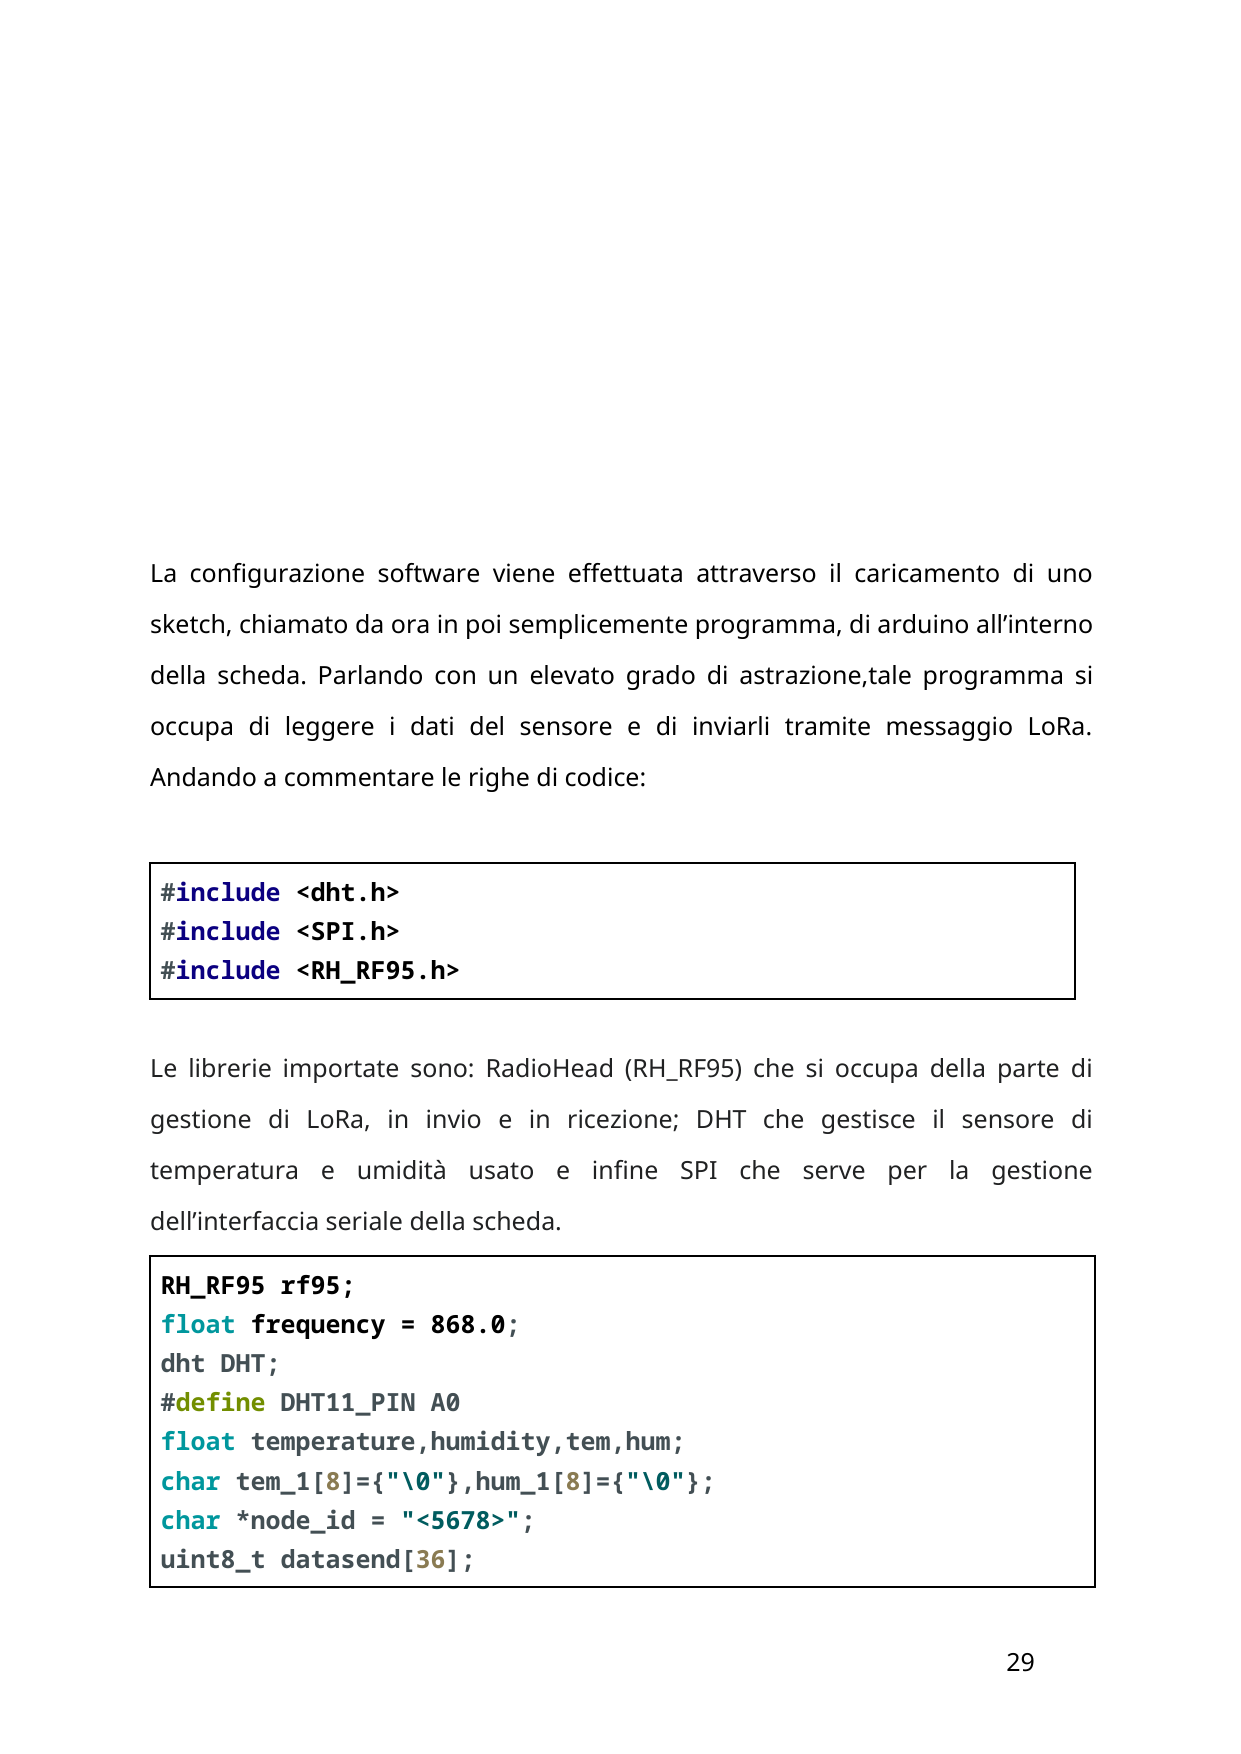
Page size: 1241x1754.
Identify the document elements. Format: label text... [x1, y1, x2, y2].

text Le librerie importate sono: RadioHead (RH_RF95) che si occupa della parte di gestione di LoRa, in invio e in ricezione; DHT che gestisce il sensore di temperatura e umidità usato e infine SPI che serve per la gestione dell’interfaccia seriale della scheda. [150, 1051, 1094, 1238]
text La configurazione software viene effettuata attraverso il caricamento di uno sketch, chiamato da ora in poi semplicemente programma, di arduino all’interno della scheda. Parlando con un elevato grado di astrazione,tale programma si occupa di leggere i dati del sensore e di inviarli tramite messaggio LoRa. Andando a commentare le righe di codice: [150, 556, 1094, 794]
table_header RH_RF95 rf95; float frequency = 868.0; dht DHT; #define DHT11_PIN A0 float temperature,humidity,tem,hum; char tem_1[8]={"\0"},hum_1[8]={"\0"}; char *node_id = "<5678>"; uint8_t datasend[36]; [151, 1257, 1094, 1586]
table_header #include <dht.h> #include <SPI.h> #include <RH_RF95.h> [151, 864, 1074, 997]
